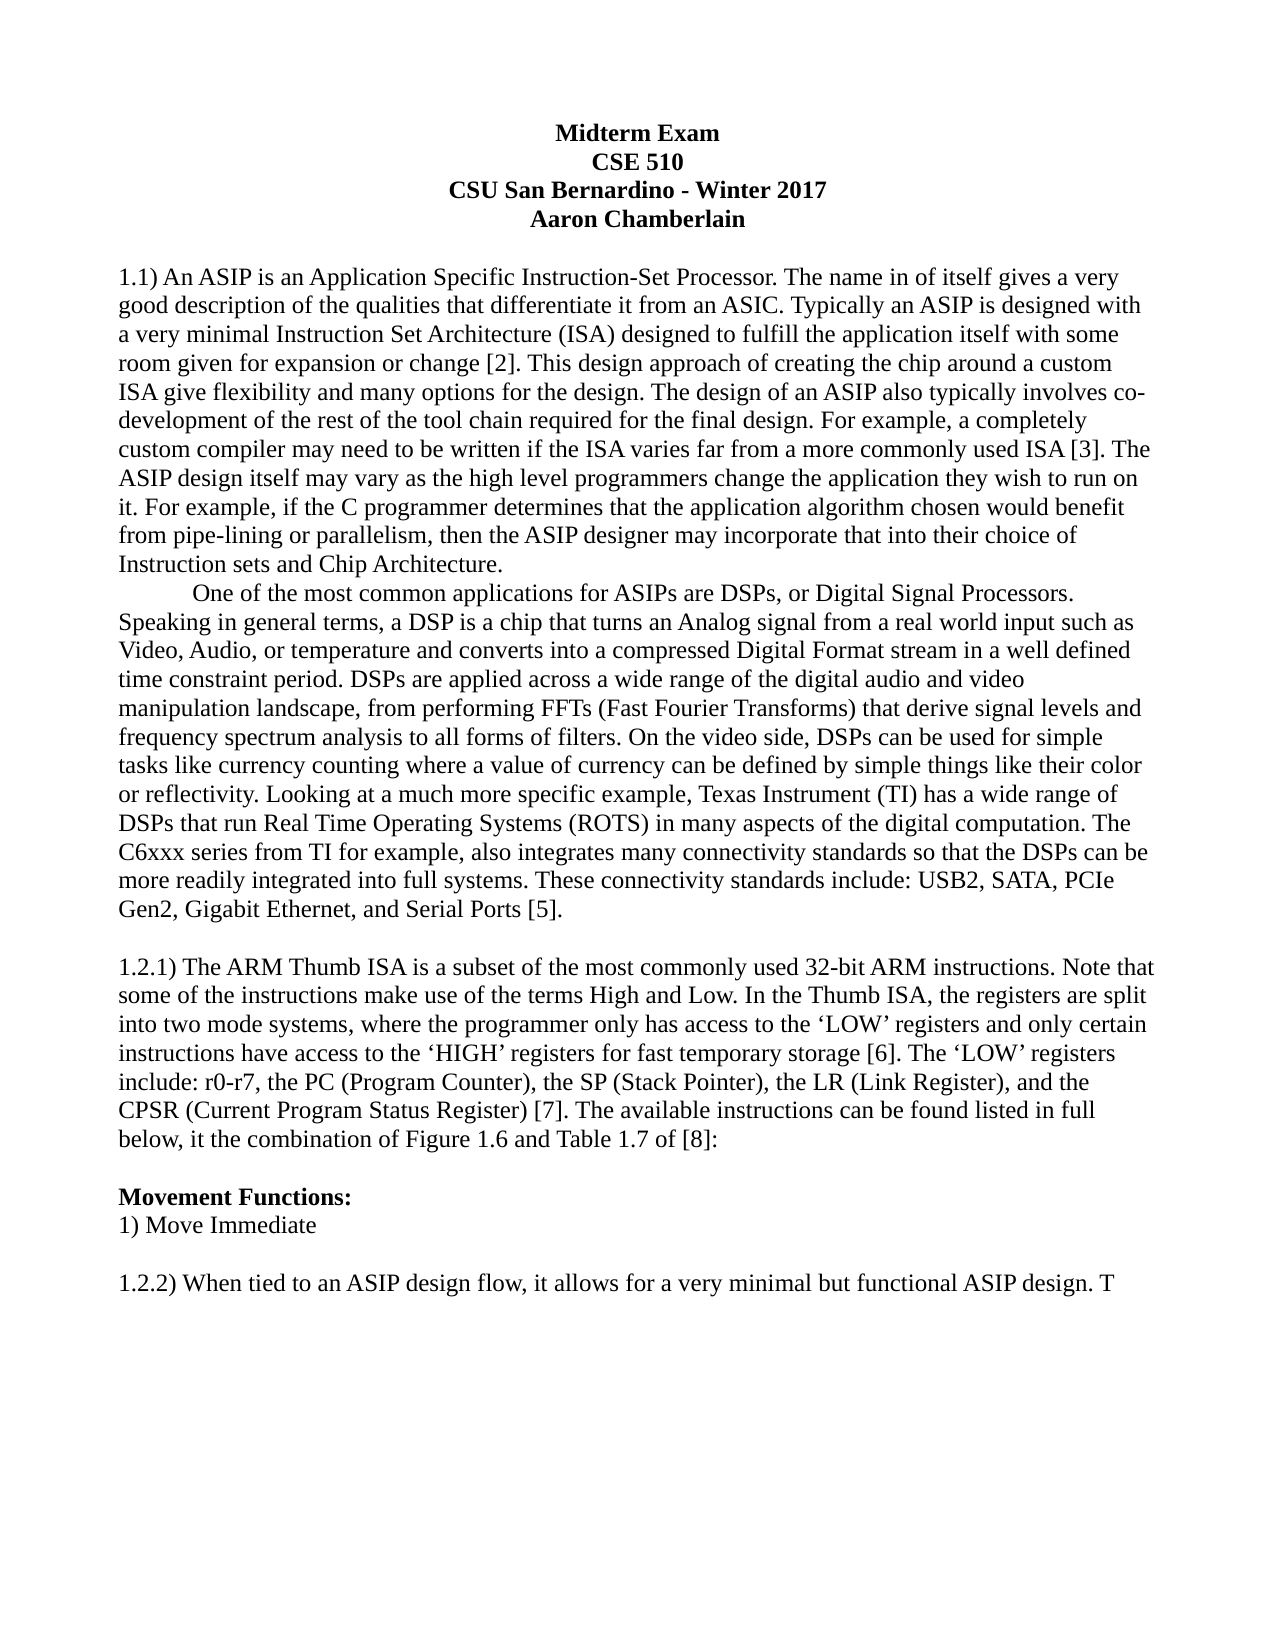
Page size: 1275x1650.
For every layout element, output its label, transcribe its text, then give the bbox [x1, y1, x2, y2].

text Movement Functions: [118, 1182, 1157, 1211]
text 1.1) An ASIP is an Application Specific Instruction-Set Processor. The name in of itself gives a very good description of the qualities that differentiate it from an ASIC. Typically an ASIP is designed with a very minimal Instruction Set Architecture (ISA) designed to fulfill the application itself with some room given for expansion or change [2]. This design approach of creating the chip around a custom ISA give flexibility and many options for the design. The design of an ASIP also typically involves co-development of the rest of the tool chain required for the final design. For example, a completely custom compiler may need to be written if the ISA varies far from a more commonly used ISA [3]. The ASIP design itself may vary as the high level programmers change the application they wish to run on it. For example, if the C programmer determines that the application algorithm chosen would benefit from pipe-lining or parallelism, then the ASIP designer may incorporate that into their choice of Instruction sets and Chip Architecture. [118, 262, 1157, 578]
text One of the most common applications for ASIPs are DSPs, or Digital Signal Processors. Speaking in general terms, a DSP is a chip that turns an Analog signal from a real world input such as Video, Audio, or temperature and converts into a compressed Digital Format stream in a well defined time constraint period. DSPs are applied across a wide range of the digital audio and video manipulation landscape, from performing FFTs (Fast Fourier Transforms) that derive signal levels and frequency spectrum analysis to all forms of filters. On the video side, DSPs can be used for simple tasks like currency counting where a value of currency can be defined by simple things like their color or reflectivity. Looking at a much more specific example, Texas Instrument (TI) has a wide range of DSPs that run Real Time Operating Systems (ROTS) in many aspects of the digital computation. The C6xxx series from TI for example, also integrates many connectivity standards so that the DSPs can be more readily integrated into full systems. These connectivity standards include: USB2, SATA, PCIe Gen2, Gigabit Ethernet, and Serial Ports [5]. [118, 578, 1157, 923]
text Midterm Exam CSE 510 CSU San Bernardino - Winter 2017 [118, 118, 1157, 204]
text 1.2.2) When tied to an ASIP design flow, it allows for a very minimal but functional ASIP design. T [118, 1268, 1157, 1297]
text Aaron Chamberlain [118, 204, 1157, 233]
text 1) Move Immediate [118, 1211, 1157, 1239]
text 1.2.1) The ARM Thumb ISA is a subset of the most commonly used 32-bit ARM instructions. Note that some of the instructions make use of the terms High and Low. In the Thumb ISA, the registers are split into two mode systems, where the programmer only has access to the ‘LOW’ registers and only certain instructions have access to the ‘HIGH’ registers for fast temporary storage [6]. The ‘LOW’ registers include: r0-r7, the PC (Program Counter), the SP (Stack Pointer), the LR (Link Register), and the CPSR (Current Program Status Register) [7]. The available instructions can be found listed in full below, it the combination of Figure 1.6 and Table 1.7 of [8]: [118, 952, 1157, 1153]
